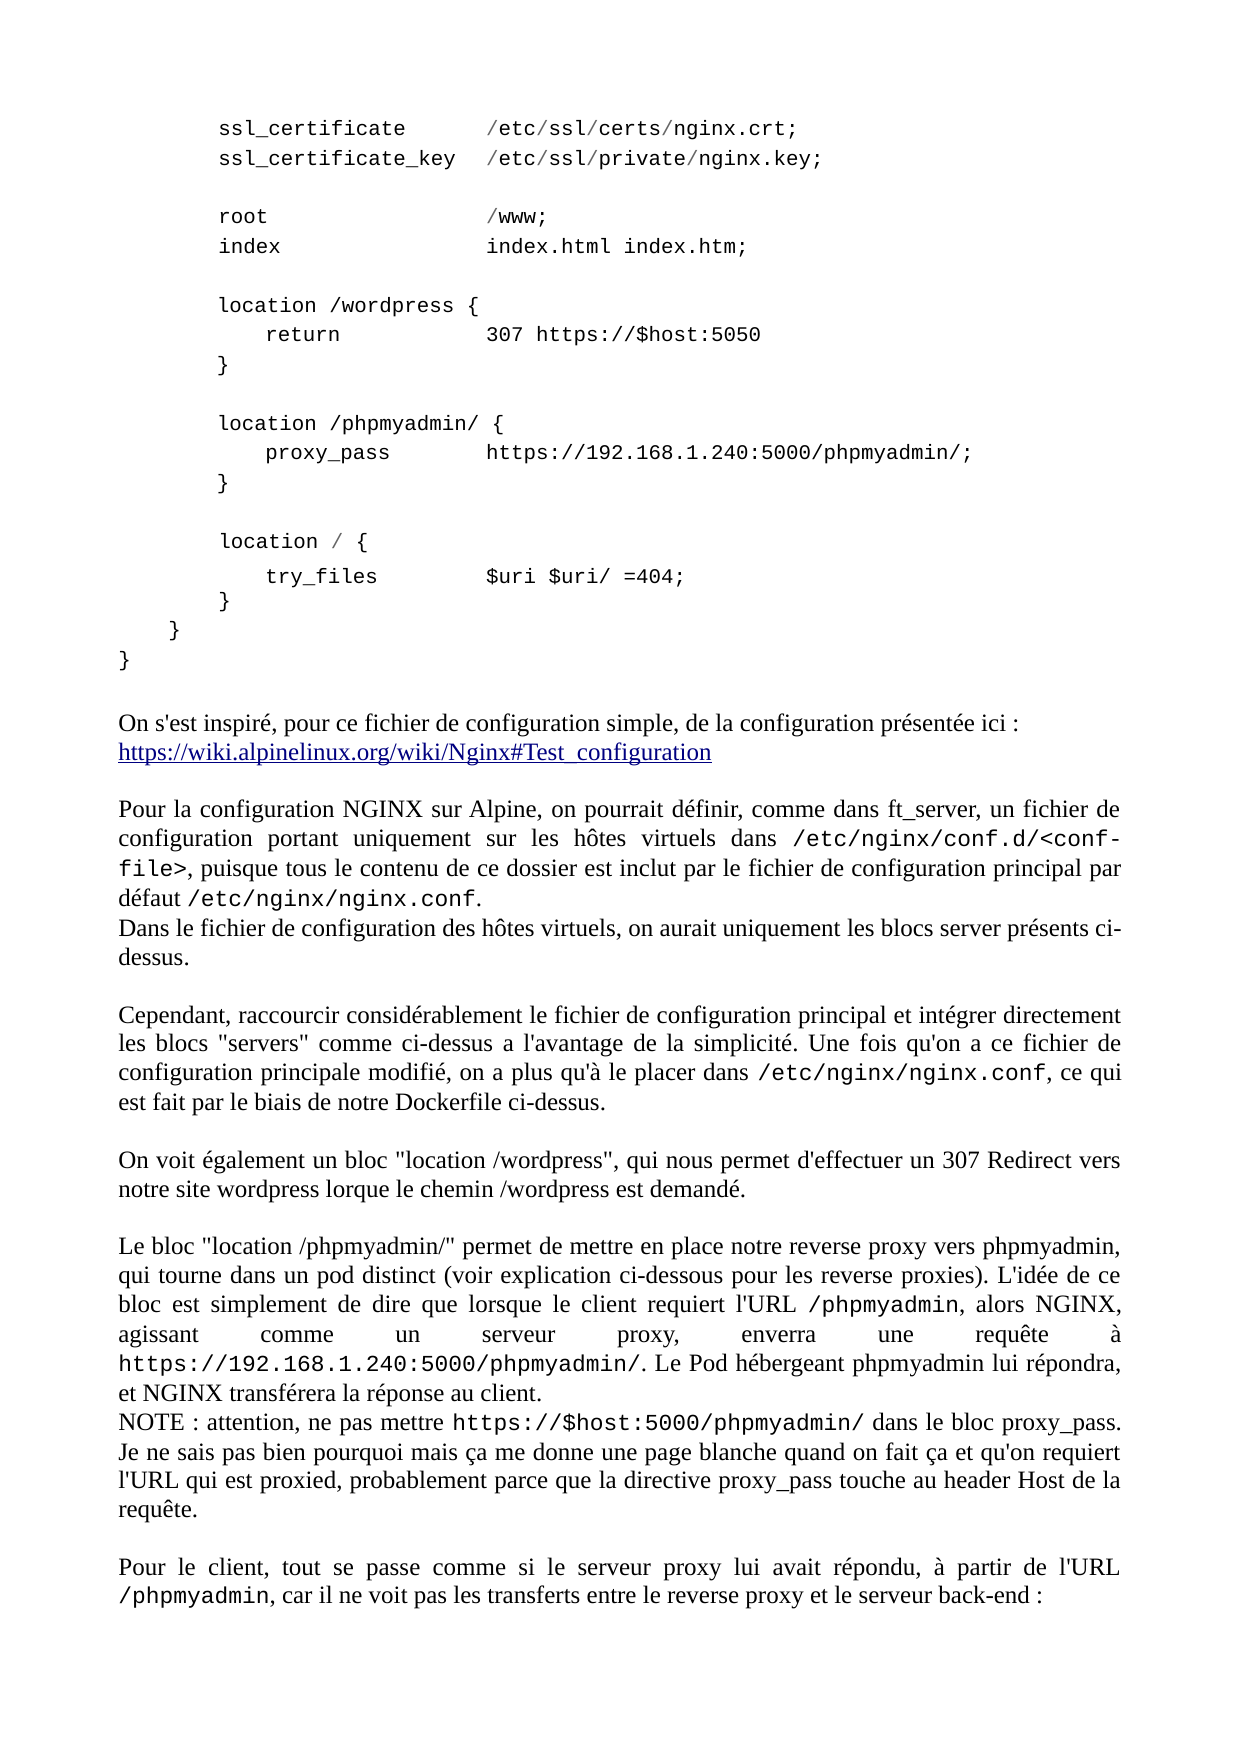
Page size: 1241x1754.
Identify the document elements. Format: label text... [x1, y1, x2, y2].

text return 307 https://$host:5050 [118, 324, 1122, 348]
text proxy_pass https://192.168.1.240:5000/phpmyadmin/; [118, 442, 1122, 466]
text } [118, 354, 1122, 378]
text On voit également un bloc "location /wordpress", qui nous permet d'effectuer un 307 Redirect vers notre site wordpress lorque le chemin /wordpress est demandé. [118, 1145, 1122, 1202]
text } [118, 649, 1122, 672]
text try_files $uri $uri/ =404; [118, 560, 1122, 590]
text Pour le client, tout se passe comme si le serveur proxy lui avait répondu, à partir de l'URL /phpmyadmin, car il ne voit pas les transferts entre le reverse proxy et le serveur back-end : [118, 1552, 1122, 1611]
text ssl_certificate_key /etc/ssl/private/nginx.key; [118, 148, 1122, 171]
text location /wordpress { [118, 295, 1122, 319]
text ssl_certificate /etc/ssl/certs/nginx.crt; [118, 118, 1122, 142]
text } [118, 472, 1122, 496]
text Cependant, raccourcir considérablement le fichier de configuration principal et intégrer directement les blocs "servers" comme ci-dessus a l'avantage de la simplicité. Une fois qu'on a ce fichier de configuration principale modifié, on a plus qu'à le placer dans /etc/nginx/nginx.conf, ce qui est fait par le biais de notre Dockerfile ci-dessus. [118, 1000, 1122, 1116]
text location /phpmyadmin/ { [118, 413, 1122, 437]
text } [118, 619, 1122, 643]
text Pour la configuration NGINX sur Alpine, on pourrait définir, comme dans ft_server, un fichier de configuration portant uniquement sur les hôtes virtuels dans /etc/nginx/conf.d/<conf-file>, puisque tous le contenu de ce dossier est inclut par le fichier de configuration principal par défaut /etc/nginx/nginx.conf. [118, 794, 1122, 913]
text location / { [118, 531, 1122, 554]
text Dans le fichier de configuration des hôtes virtuels, on aurait uniquement les blocs server présents ci-dessus. [118, 913, 1122, 971]
text NOTE : attention, ne pas mettre https://$host:5000/phpmyadmin/ dans le bloc proxy_pass. Je ne sais pas bien pourquoi mais ça me donne une page blanche quand on fait ça et qu'on requiert l'URL qui est proxied, probablement parce que la directive proxy_pass touche au header Host de la requête. [118, 1407, 1122, 1523]
text https://wiki.alpinelinux.org/wiki/Nginx#Test_configuration [118, 737, 1122, 765]
text } [118, 590, 1122, 613]
text Le bloc "location /phpmyadmin/" permet de mettre en place notre reverse proxy vers phpmyadmin, qui tourne dans un pod distinct (voir explication ci-dessous pour les reverse proxies). L'idée de ce bloc est simplement de dire que lorsque le client requiert l'URL /phpmyadmin, alors NGINX, agissant comme un serveur proxy, enverra une requête à https://192.168.1.240:5000/phpmyadmin/. Le Pod hébergeant phpmyadmin lui répondra, et NGINX transférera la réponse au client. [118, 1231, 1122, 1407]
text root /www; [118, 207, 1122, 230]
text index index.html index.htm; [118, 236, 1122, 260]
text On s'est inspiré, pour ce fichier de configuration simple, de la configuration présentée ici : [118, 708, 1122, 737]
